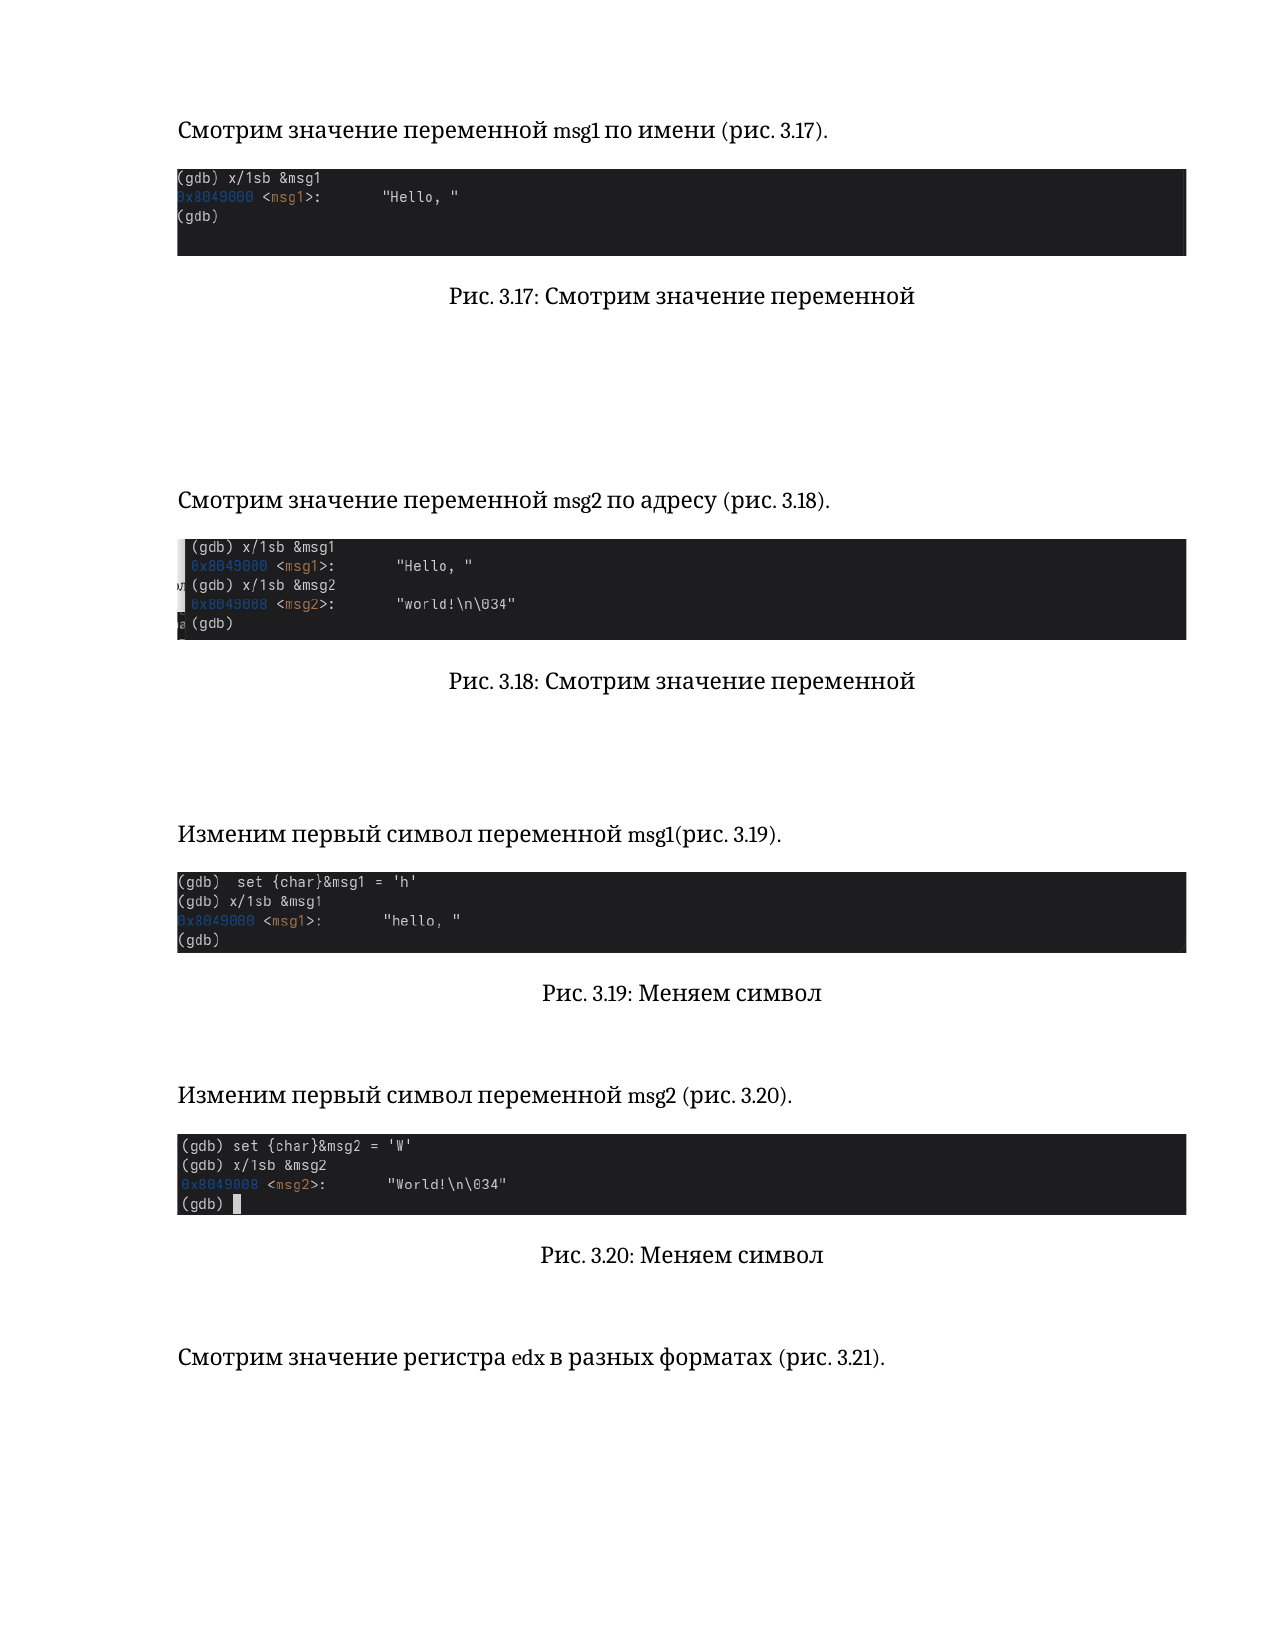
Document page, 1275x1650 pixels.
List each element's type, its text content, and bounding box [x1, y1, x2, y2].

text Изменим первый символ переменной msg1(рис. 3.19). [177, 822, 1186, 848]
text Смотрим значение переменной msg1 по имени (рис. 3.17). [177, 118, 1186, 144]
picture [177, 539, 1187, 640]
text Рис. 3.20: Меняем символ [177, 1215, 1186, 1269]
text Смотрим значение регистра edx в разных форматах (рис. 3.21). [177, 1345, 1186, 1371]
text Рис. 3.17: Смотрим значение переменной [177, 256, 1186, 311]
picture [177, 169, 1187, 256]
text Рис. 3.18: Смотрим значение переменной [177, 640, 1186, 695]
text Рис. 3.19: Меняем символ [177, 953, 1186, 1007]
text Изменим первый символ переменной msg2 (рис. 3.20). [177, 1083, 1186, 1109]
picture [177, 1134, 1187, 1215]
text Смотрим значение переменной msg2 по адресу (рис. 3.18). [177, 488, 1186, 515]
picture [177, 872, 1187, 953]
